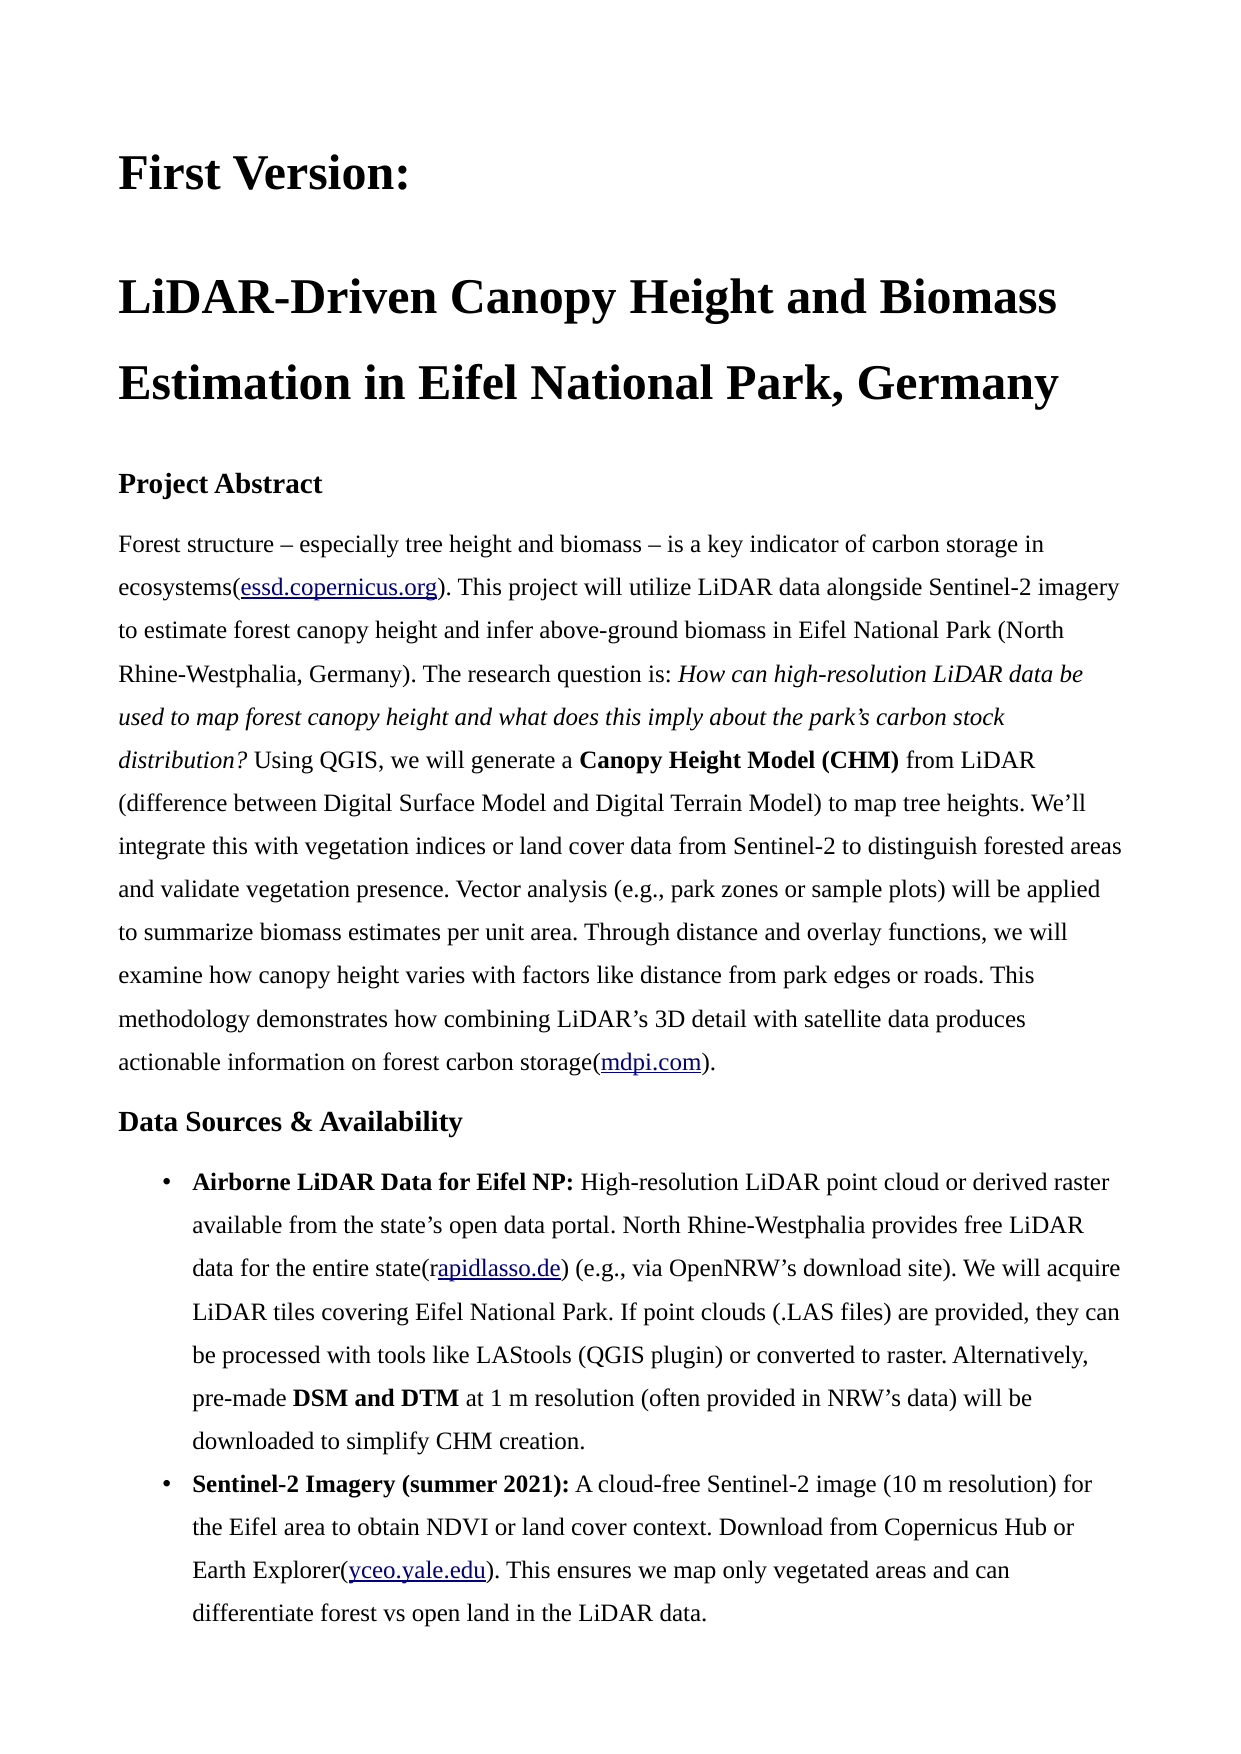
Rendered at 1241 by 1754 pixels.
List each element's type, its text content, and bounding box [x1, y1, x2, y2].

list Airborne LiDAR Data for Eifel NP: High-resolution LiDAR point cloud or derived raster available from the state’s open data portal. North Rhine-Westphalia provides free LiDAR data for the entire state​(rapidlasso.de) (e.g., via OpenNRW’s download site). We will acquire LiDAR tiles covering Eifel National Park. If point clouds (.LAS files) are provided, they can be processed with tools like LAStools (QGIS plugin) or converted to raster. Alternatively, pre-made DSM and DTM at 1 m resolution (often provided in NRW’s data) will be downloaded to simplify CHM creation. [162, 1167, 1122, 1455]
subtitle Data Sources & Availability [118, 1104, 1122, 1138]
list Sentinel-2 Imagery (summer 2021): A cloud-free Sentinel-2 image (10 m resolution) for the Eifel area to obtain NDVI or land cover context. Download from Copernicus Hub or Earth Explorer​(yceo.yale.edu). This ensures we map only vegetated areas and can differentiate forest vs open land in the LiDAR data. [162, 1469, 1122, 1627]
subtitle LiDAR-Driven Canopy Height and Biomass Estimation in Eifel National Park, Germany [118, 267, 1122, 411]
text Forest structure – especially tree height and biomass – is a key indicator of carbon storage in ecosystems​(essd.copernicus.org). This project will utilize LiDAR data alongside Sentinel-2 imagery to estimate forest canopy height and infer above-ground biomass in Eifel National Park (North Rhine-Westphalia, Germany). The research question is: How can high-resolution LiDAR data be used to map forest canopy height and what does this imply about the park’s carbon stock distribution? Using QGIS, we will generate a Canopy Height Model (CHM) from LiDAR (difference between Digital Surface Model and Digital Terrain Model) to map tree heights. We’ll integrate this with vegetation indices or land cover data from Sentinel-2 to distinguish forested areas and validate vegetation presence. Vector analysis (e.g., park zones or sample plots) will be applied to summarize biomass estimates per unit area. Through distance and overlay functions, we will examine how canopy height varies with factors like distance from park edges or roads. This methodology demonstrates how combining LiDAR’s 3D detail with satellite data produces actionable information on forest carbon storage​(mdpi.com). [118, 529, 1122, 1076]
subtitle First Version: [118, 143, 1122, 201]
subtitle Project Abstract [118, 466, 1122, 500]
